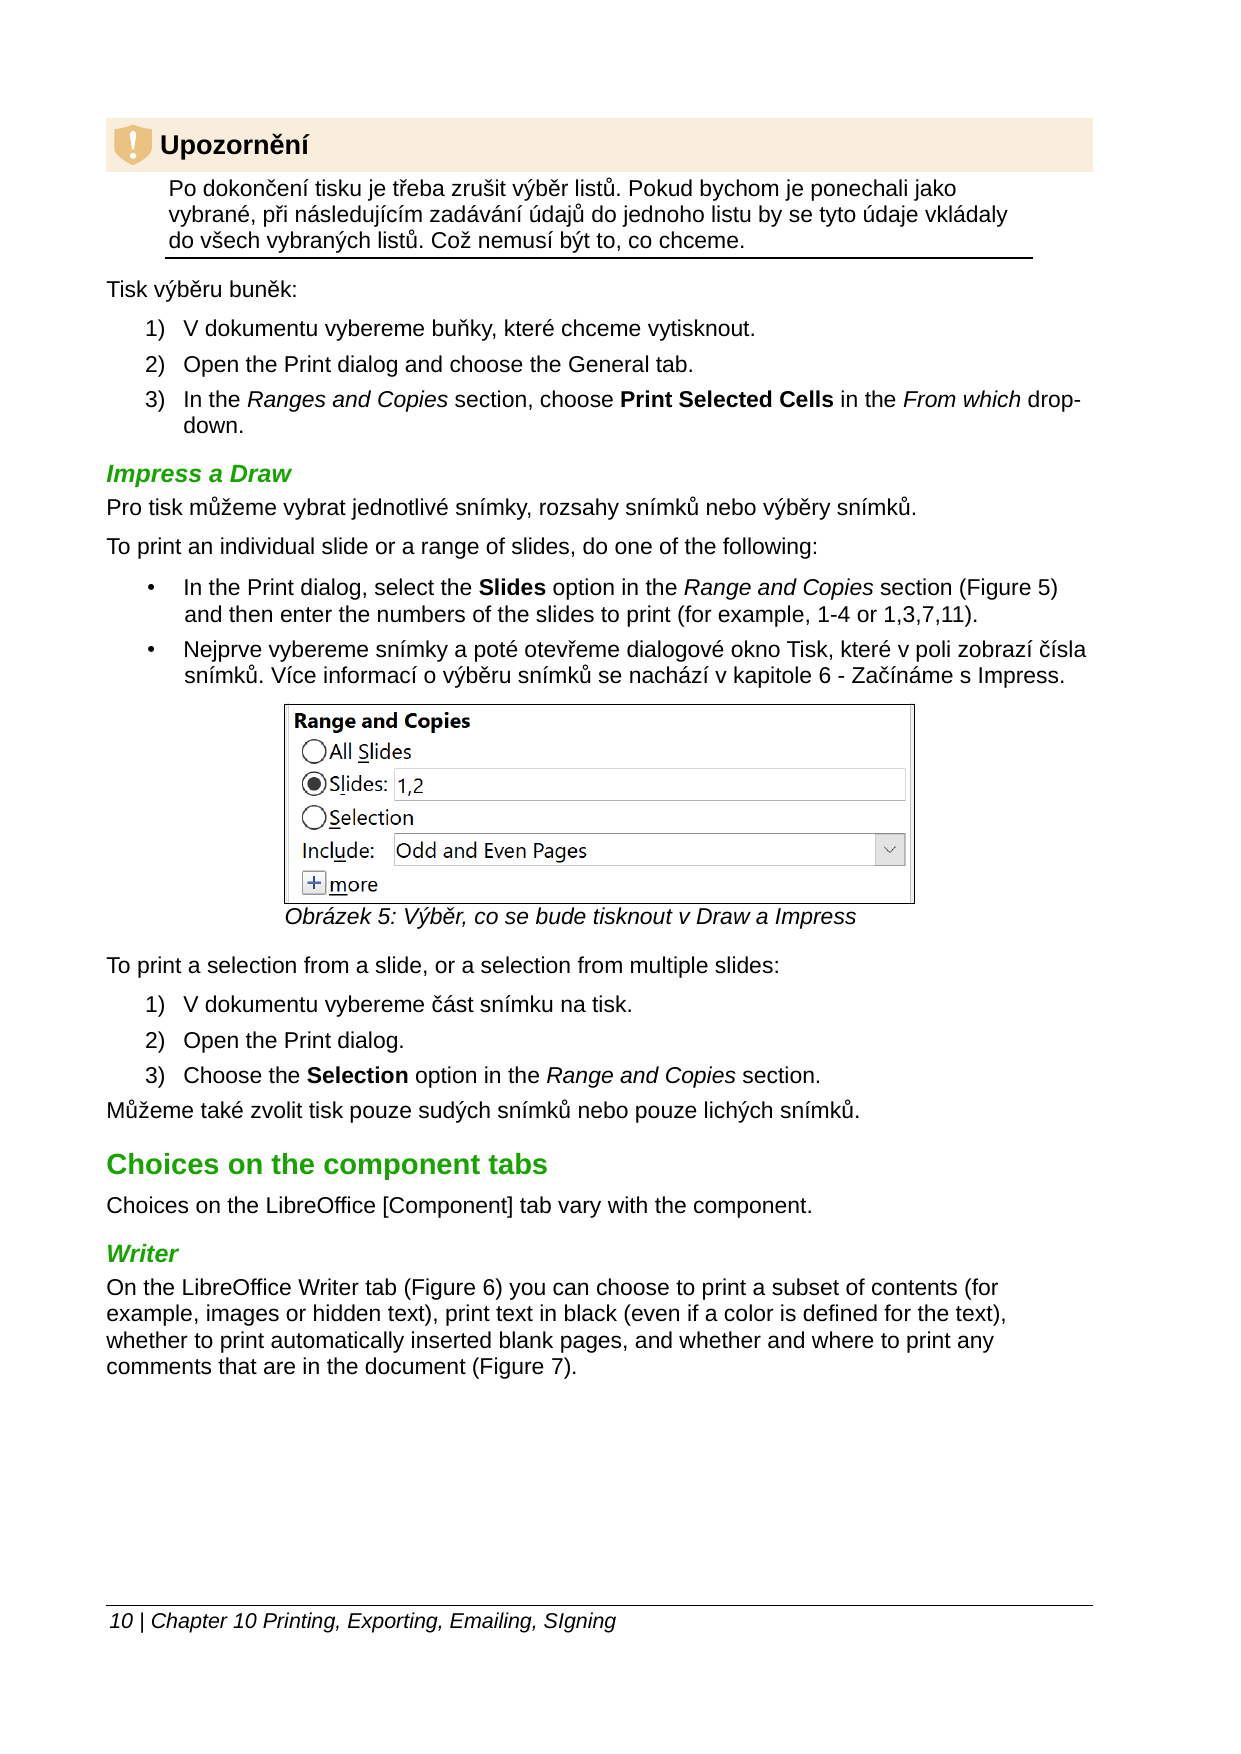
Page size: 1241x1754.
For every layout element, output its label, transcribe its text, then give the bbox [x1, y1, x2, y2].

subtitle Upozornění [106, 118, 1093, 172]
list In the Ranges and Copies section, choose Print Selected Cells in the From which drop-down. [165, 386, 1093, 438]
text Obrázek 5: Výběr, co se bude tisknout v Draw a Impress [284, 904, 914, 929]
subtitle Choices on the component tabs [106, 1147, 1093, 1181]
list To print a selection from a slide, or a selection from multiple slides: [106, 952, 1093, 979]
text On the LibreOffice Writer tab (Figure 6) you can choose to print a subset of contents (for example, images or hidden text), print text in black (even if a color is defined for the text), whether to print automatically inserted blank pages, and whether and where to print any comments that are in the document (Figure 7). [106, 1274, 1093, 1379]
subtitle Impress a Draw [106, 459, 1093, 488]
list In the Print dialog, select the Slides option in the Range and Copies section (Figure 5) and then enter the numbers of the slides to print (for example, 1-4 or 1,3,7,11). [144, 571, 1093, 627]
list V dokumentu vybereme buňky, které chceme vytisknout. [165, 315, 1093, 342]
text To print an individual slide or a range of slides, do one of the following: [106, 533, 1093, 559]
list Open the Print dialog and choose the General tab. [165, 351, 1093, 377]
list Tisk výběru buněk: [106, 276, 1093, 303]
text Po dokončení tisku je třeba zrušit výběr listů. Pokud bychom je ponechali jako vybrané, při následujícím zadávání údajů do jednoho listu by se tyto údaje vkládaly do všech vybraných listů. Což nemusí být to, co chceme. [165, 172, 1033, 257]
text Můžeme také zvolit tisk pouze sudých snímků nebo pouze lichých snímků. [106, 1097, 1093, 1123]
subtitle Writer [106, 1239, 1093, 1268]
list Open the Print dialog. [165, 1027, 1093, 1053]
picture [285, 705, 914, 903]
text Pro tisk můžeme vybrat jednotlivé snímky, rozsahy snímků nebo výběry snímků. [106, 494, 1093, 520]
list Choose the Selection option in the Range and Copies section. [165, 1062, 1093, 1088]
text Choices on the LibreOffice [Component] tab vary with the component. [106, 1192, 1093, 1219]
list Nejprve vybereme snímky a poté otevřeme dialogové okno Tisk, které v poli zobrazí čísla snímků. Více informací o výběru snímků se nachází v kapitole 6 - Začínáme s Impress. [144, 633, 1093, 692]
list V dokumentu vybereme část snímku na tisk. [165, 991, 1093, 1018]
